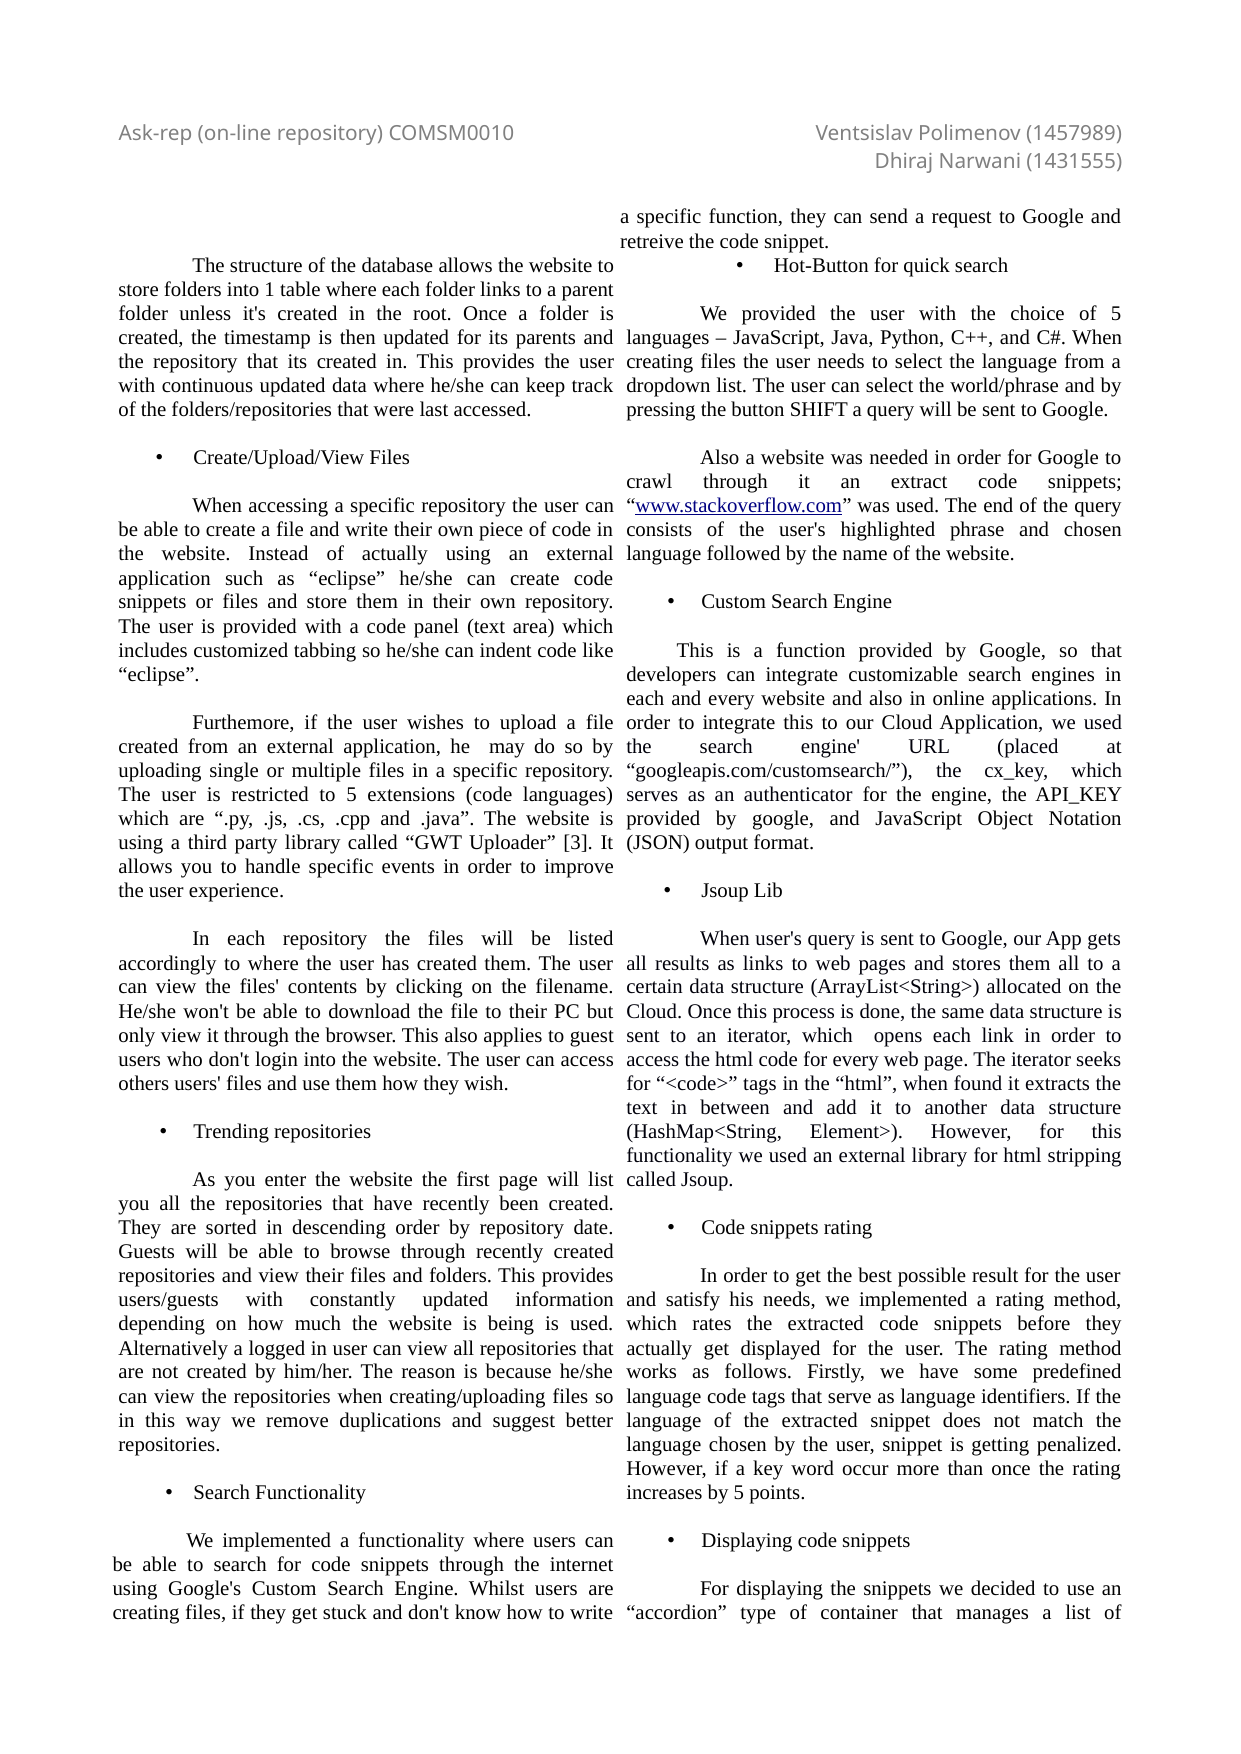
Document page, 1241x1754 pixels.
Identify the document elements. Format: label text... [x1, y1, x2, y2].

text The structure of the database allows the website to store folders into 1 table where each folder links to a parent folder unless it's created in the root. Once a folder is created, the timestamp is then updated for its parents and the repository that its created in. This provides the user with continuous updated data where he/she can keep track of the folders/repositories that were last accessed. [118, 253, 614, 421]
list Custom Search Engine [667, 589, 1122, 613]
list Code snippets rating [667, 1215, 1122, 1239]
text In order to get the best possible result for the user and satisfy his needs, we implemented a rating method, which rates the extracted code snippets before they actually get displayed for the user. The rating method works as follows. Firstly, we have some predefined language code tags that serve as language identifiers. If the language of the extracted snippet does not match the language chosen by the user, snippet is getting penalized. However, if a key word occur more than once the rating increases by 5 points. [626, 1263, 1122, 1504]
list Trending repositories [159, 1119, 614, 1143]
list Create/Upload/View Files [156, 445, 614, 469]
text As you enter the website the first page will list you all the repositories that have recently been created. They are sorted in descending order by repository date. Guests will be able to browse through recently created repositories and view their files and folders. This provides users/guests with constantly updated information depending on how much the website is being is used. Alternatively a logged in user can view all repositories that are not created by him/her. The reason is because he/she can view the repositories when creating/uploading files so in this way we remove duplications and suggest better repositories. [118, 1167, 614, 1456]
text We provided the user with the choice of 5 languages – JavaScript, Java, Python, C++, and C#. When creating files the user needs to select the language from a dropdown list. The user can select the world/phrase and by pressing the button SHIFT a query will be sent to Google. [626, 301, 1122, 421]
list Search Functionality [165, 1480, 614, 1504]
text This is a function provided by Google, so that developers can integrate customizable search engines in each and every website and also in online applications. In order to integrate this to our Cloud Application, we used the search engine' URL (placed at “googleapis.com/customsearch/”), the cx_key, which serves as an authenticator for the engine, the API_KEY provided by google, and JavaScript Object Notation (JSON) output format. [626, 638, 1122, 854]
list Hot-Button for quick search [736, 253, 1122, 277]
text When user's query is sent to Google, our App gets all results as links to web pages and stores them all to a certain data structure (ArrayList<String>) allocated on the Cloud. Once this process is done, the same data structure is sent to an iterator, which opens each link in order to access the html code for every web page. The iterator seeks for “<code>” tags in the “html”, when found it extracts the text in between and add it to another data structure (HashMap<String, Element>). However, for this functionality we used an external library for html stripping called Jsoup. [626, 926, 1122, 1191]
text For displaying the snippets we decided to use an “accordion” type of container that manages a list of [626, 1576, 1122, 1624]
text We implemented a functionality where users can be able to search for code snippets through the internet using Google's Custom Search Engine. Whilst users are creating files, if they get stuck and don't know how to write [112, 1528, 614, 1624]
list Displaying code snippets [667, 1528, 1122, 1552]
text When accessing a specific repository the user can be able to create a file and write their own piece of code in the website. Instead of actually using an external application such as “eclipse” he/she can create code snippets or files and store them in their own repository. The user is provided with a code panel (text area) which includes customized tabbing so he/she can indent code like “eclipse”. [118, 493, 614, 686]
text a specific function, they can send a request to Google and retreive the code snippet. [620, 204, 1122, 253]
text In each repository the files will be listed accordingly to where the user has created them. The user can view the files' contents by clicking on the filename. He/she won't be able to download the file to their PC but only view it through the browser. This also applies to guest users who don't login into the website. The user can access others users' files and use them how they wish. [118, 926, 614, 1095]
text Furthemore, if the user wishes to upload a file created from an external application, he may do so by uploading single or multiple files in a specific repository. The user is restricted to 5 extensions (code languages) which are “.py, .js, .cs, .cpp and .java”. The website is using a third party library called “GWT Uploader” [3]. It allows you to handle specific events in order to improve the user experience. [118, 710, 614, 902]
text Also a website was needed in order for Google to crawl through it an extract code snippets; “www.stackoverflow.com” was used. The end of the query consists of the user's highlighted phrase and chosen language followed by the name of the website. [626, 445, 1122, 565]
list Jsoup Lib [663, 878, 1122, 902]
